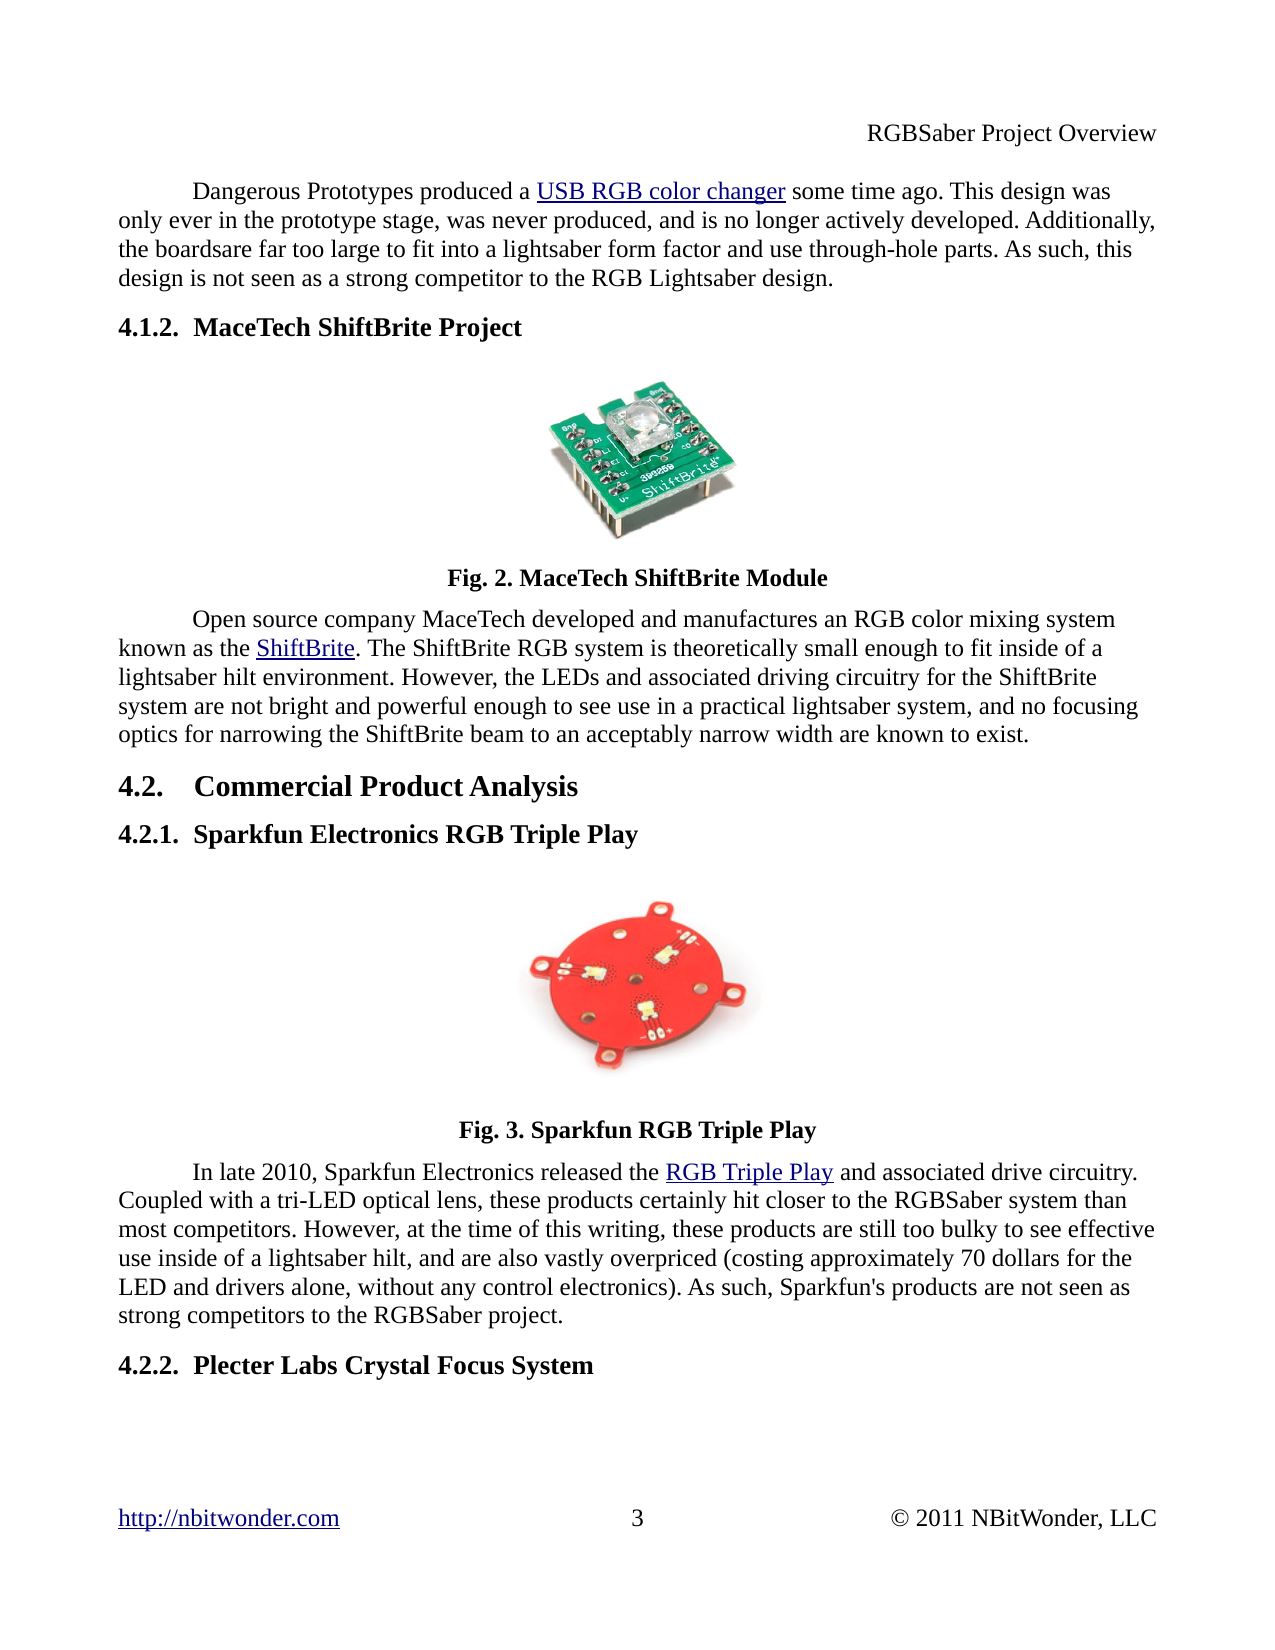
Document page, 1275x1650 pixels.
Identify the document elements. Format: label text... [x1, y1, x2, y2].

subtitle 4.1.2. MaceTech ShiftBrite Project [118, 311, 1157, 342]
text In late 2010, Sparkfun Electronics released the RGB Triple Play and associated drive circuitry. Coupled with a tri-LED optical lens, these products certainly hit closer to the RGBSaber system than most competitors. However, at the time of this writing, these products are still too bulky to see effective use inside of a lightsaber hilt, and are also vastly overpriced (costing approximately 70 dollars for the LED and drivers alone, without any control electronics). As such, Sparkfun's products are not seen as strong competitors to the RGBSaber project. [118, 1157, 1157, 1329]
subtitle 4.2. Commercial Product Analysis [118, 768, 1157, 803]
picture [496, 350, 780, 564]
text Fig. 2. MaceTech ShiftBrite Module [118, 350, 1157, 592]
subtitle 4.2.1. Sparkfun Electronics RGB Triple Play [118, 818, 1157, 849]
picture [508, 856, 767, 1116]
text Open source company MaceTech developed and manufactures an RGB color mixing system known as the ShiftBrite. The ShiftBrite RGB system is theoretically small enough to fit inside of a lightsaber hilt environment. However, the LEDs and associated driving circuitry for the ShiftBrite system are not bright and powerful enough to see use in a practical lightsaber system, and no focusing optics for narrowing the ShiftBrite beam to an acceptably narrow width are known to exist. [118, 604, 1157, 748]
text Dangerous Prototypes produced a USB RGB color changer some time ago. This design was only ever in the prototype stage, was never produced, and is no longer actively developed. Additionally, the boardsare far too large to fit into a lightsaber form factor and use through-hole parts. As such, this design is not seen as a strong competitor to the RGB Lightsaber design. [118, 176, 1157, 291]
text Fig. 3. Sparkfun RGB Triple Play [118, 857, 1157, 1144]
subtitle 4.2.2. Plecter Labs Crystal Focus System [118, 1349, 1157, 1380]
